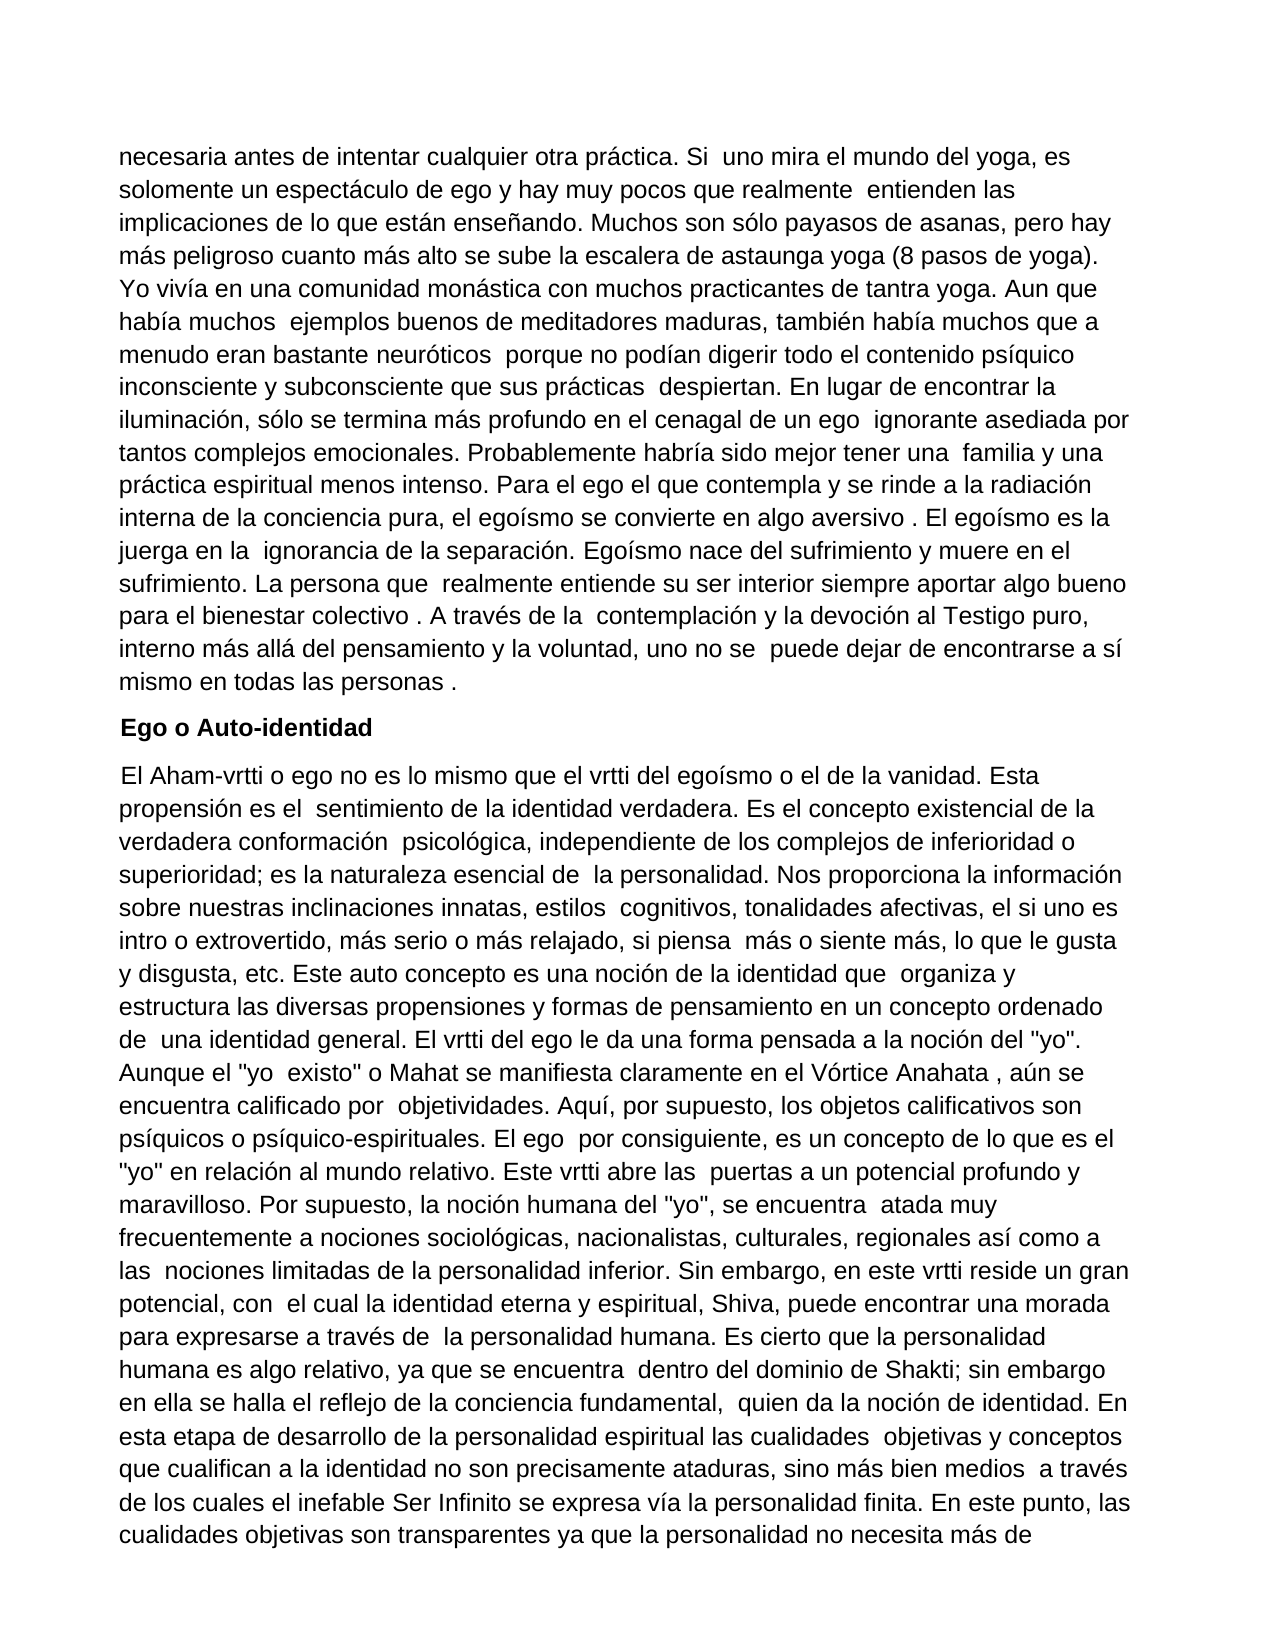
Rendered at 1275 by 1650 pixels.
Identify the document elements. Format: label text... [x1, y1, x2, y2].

text El Aham-vrtti o ego no es lo mismo que el vrtti del egoísmo o el de la vanidad. Esta propensión es el sentimiento de la identidad verdadera. Es el concepto existencial de la verdadera conformación psicológica, independiente de los complejos de inferioridad o superioridad; es la naturaleza esencial de la personalidad. Nos proporciona la información sobre nuestras inclinaciones innatas, estilos cognitivos, tonalidades afectivas, el si uno es intro o extrovertido, más serio o más relajado, si piensa más o siente más, lo que le gusta y disgusta, etc. Este auto concepto es una noción de la identidad que organiza y estructura las diversas propensiones y formas de pensamiento en un concepto ordenado de una identidad general. El vrtti del ego le da una forma pensada a la noción del "yo". Aunque el "yo existo" o Mahat se manifiesta claramente en el Vórtice Anahata , aún se encuentra calificado por objetividades. Aquí, por supuesto, los objetos calificativos son psíquicos o psíquico-espirituales. El ego por consiguiente, es un concepto de lo que es el "yo" en relación al mundo relativo. Este vrtti abre las puertas a un potencial profundo y maravilloso. Por supuesto, la noción humana del "yo", se encuentra atada muy frecuentemente a nociones sociológicas, nacionalistas, culturales, regionales así como a las nociones limitadas de la personalidad inferior. Sin embargo, en este vrtti reside un gran potencial, con el cual la identidad eterna y espiritual, Shiva, puede encontrar una morada para expresarse a través de la personalidad humana. Es cierto que la personalidad humana es algo relativo, ya que se encuentra dentro del dominio de Shakti; sin embargo en ella se halla el reflejo de la conciencia fundamental, quien da la noción de identidad. En esta etapa de desarrollo de la personalidad espiritual las cualidades objetivas y conceptos que cualifican a la identidad no son precisamente ataduras, sino más bien medios a través de los cuales el inefable Ser Infinito se expresa vía la personalidad finita. En este punto, las cualidades objetivas son transparentes ya que la personalidad no necesita más de [119, 761, 1133, 1549]
text necesaria antes de intentar cualquier otra práctica. Si uno mira el mundo del yoga, es solomente un espectáculo de ego y hay muy pocos que realmente entienden las implicaciones de lo que están enseñando. Muchos son sólo payasos de asanas, pero hay más peligroso cuanto más alto se sube la escalera de astaunga yoga (8 pasos de yoga). [118, 142, 1142, 270]
text Yo vivía en una comunidad monástica con muchos practicantes de tantra yoga. Aun que había muchos ejemplos buenos de meditadores maduras, también había muchos que a menudo eran bastante neuróticos porque no podían digerir todo el contenido psíquico inconsciente y subconsciente que sus prácticas despiertan. En lugar de encontrar la iluminación, sólo se termina más profundo en el cenagal de un ego ignorante asediada por tantos complejos emocionales. Probablemente habría sido mejor tener una familia y una práctica espiritual menos intenso. Para el ego el que contempla y se rinde a la radiación interna de la conciencia pura, el egoísmo se convierte en algo aversivo . El egoísmo es la juerga en la ignorancia de la separación. Egoísmo nace del sufrimiento y muere en el sufrimiento. La persona que realmente entiende su ser interior siempre aportar algo bueno para el bienestar colectivo . A través de la contemplación y la devoción al Testigo puro, interno más allá del pensamiento y la voluntad, uno no se puede dejar de encontrarse a sí mismo en todas las personas . [119, 274, 1138, 696]
text Ego o Auto-identidad [120, 713, 1150, 741]
